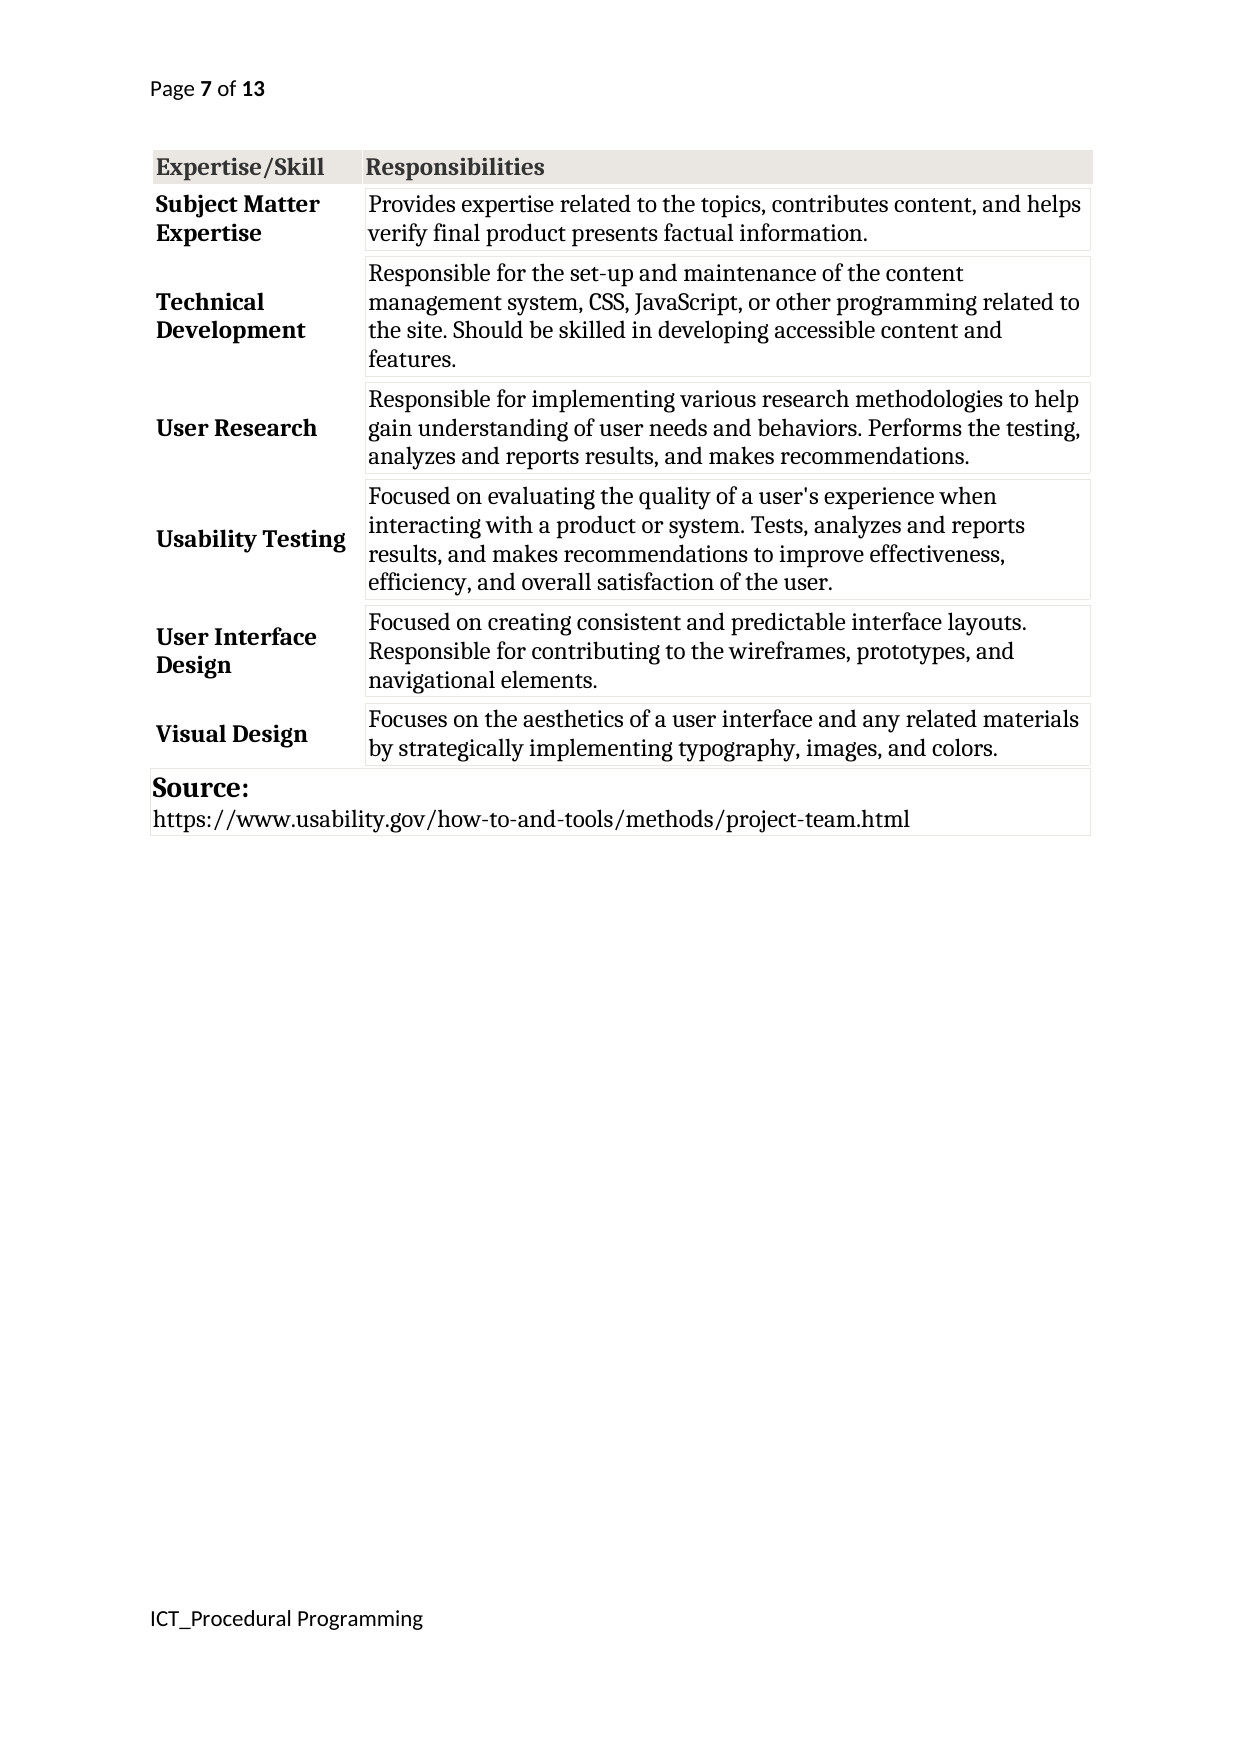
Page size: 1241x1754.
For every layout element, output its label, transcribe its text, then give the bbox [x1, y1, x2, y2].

table_header Expertise/Skill [153, 150, 362, 184]
table_cell Responsible for the set-up and maintenance of the content management system, CSS, JavaScript, or other programming related to the site. Should be skilled in developing accessible content and features. [363, 253, 1093, 379]
table_cell Focused on evaluating the quality of a user's experience when interacting with a product or system. Tests, analyzes and reports results, and makes recommendations to improve effectiveness, efficiency, and overall satisfaction of the user. [363, 476, 1093, 602]
table_cell Subject Matter Expertise [153, 185, 362, 253]
table_cell User Interface Design [153, 603, 362, 700]
table_cell Technical Development [153, 253, 362, 379]
table_cell Visual Design [153, 700, 362, 768]
table_cell Responsible for implementing various research methodologies to help gain understanding of user needs and behaviors. Performs the testing, analyzes and reports results, and makes recommendations. [363, 379, 1093, 476]
table_cell Usability Testing [153, 476, 362, 602]
table_cell User Research [153, 379, 362, 476]
table_cell Focuses on the aesthetics of a user interface and any related materials by strategically implementing typography, images, and colors. [363, 700, 1093, 768]
text Source: https://www.usability.gov/how-to-and-tools/methods/project-team.html [151, 769, 1090, 835]
table_cell Provides expertise related to the topics, contributes content, and helps verify final product presents factual information. [363, 185, 1093, 253]
table_header Responsibilities [363, 150, 1093, 184]
table_cell Focused on creating consistent and predictable interface layouts. Responsible for contributing to the wireframes, prototypes, and navigational elements. [363, 603, 1093, 700]
